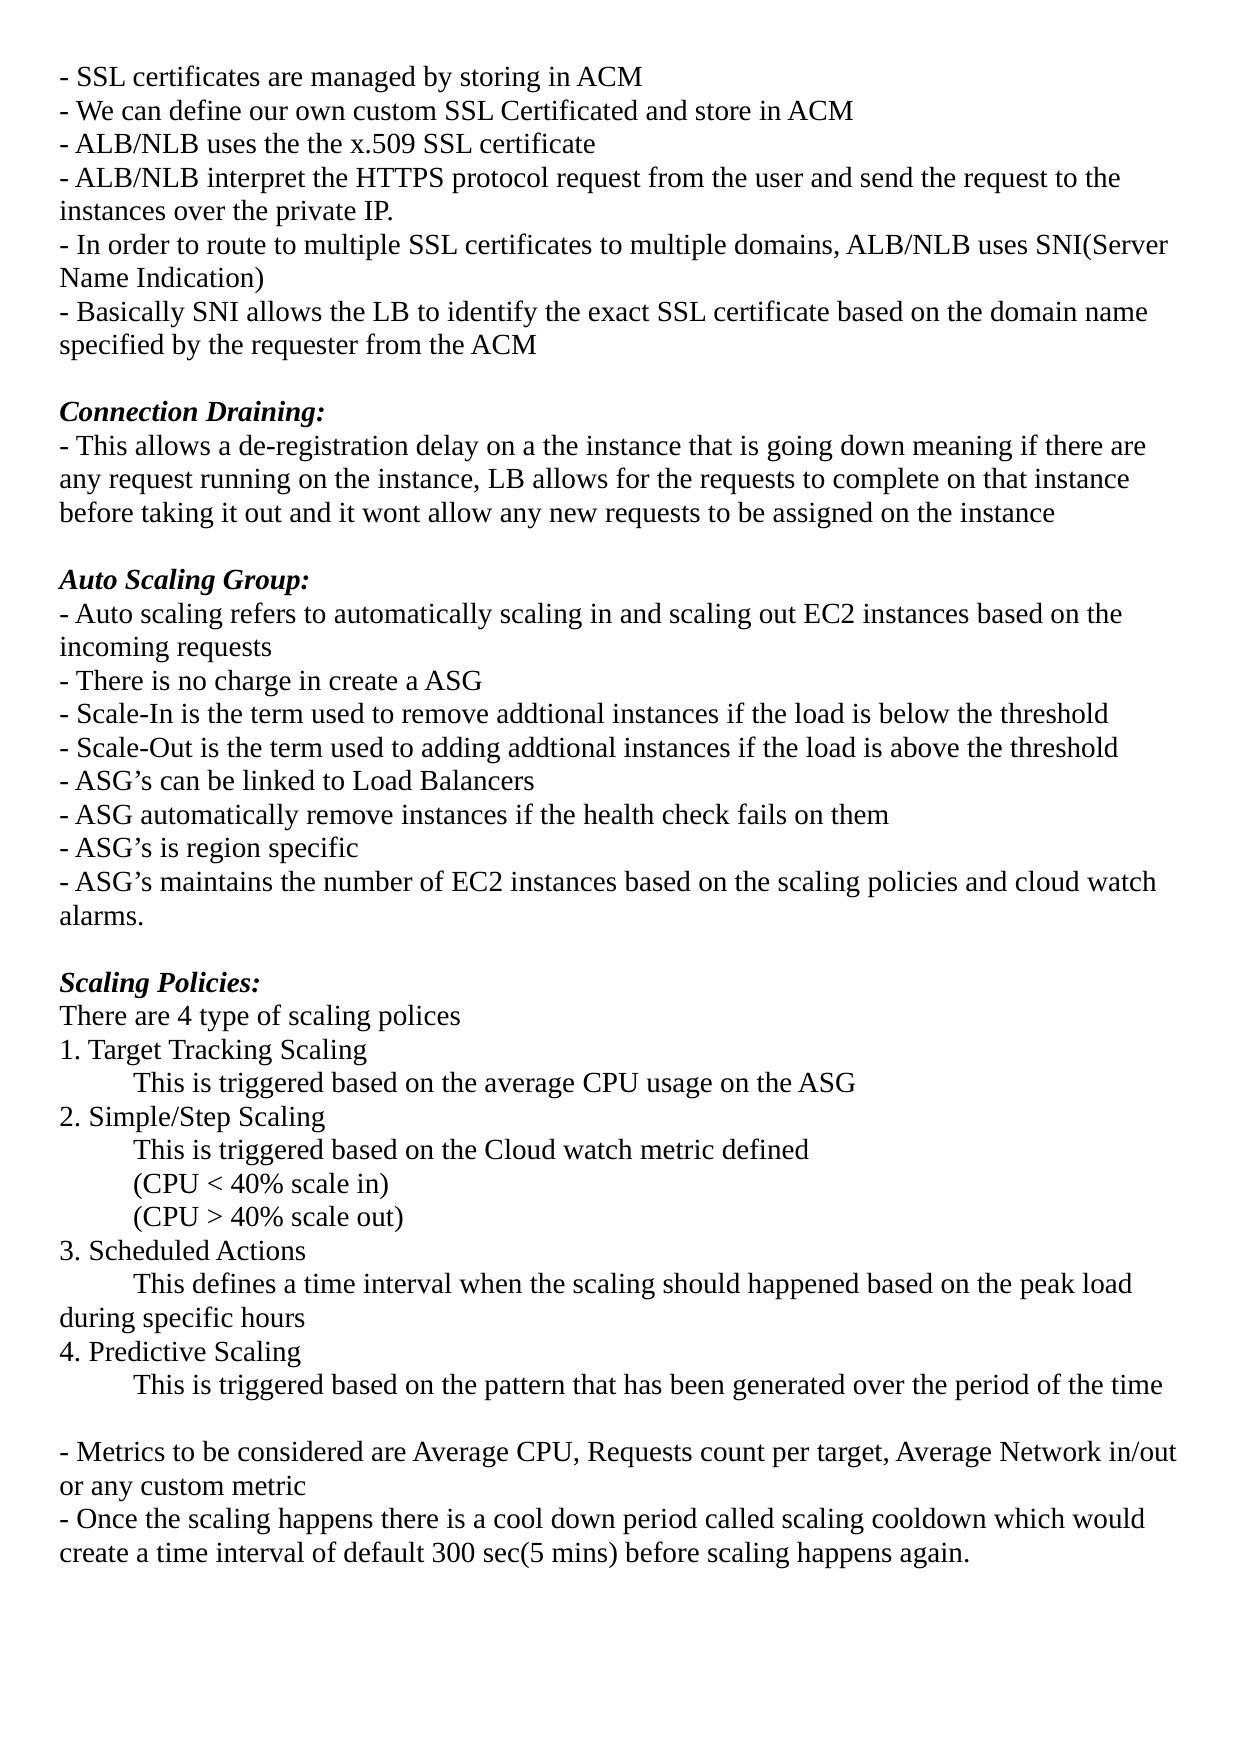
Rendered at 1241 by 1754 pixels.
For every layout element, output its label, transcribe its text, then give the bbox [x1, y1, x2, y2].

text Scaling Policies: [59, 965, 1181, 998]
text - SSL certificates are managed by storing in ACM [59, 59, 1181, 93]
text - ALB/NLB interpret the HTTPS protocol request from the user and send the request to the instances over the private IP. [59, 160, 1181, 227]
text - Metrics to be considered are Average CPU, Requests count per target, Average Network in/out or any custom metric [59, 1434, 1181, 1501]
text - Basically SNI allows the LB to identify the exact SSL certificate based on the domain name specified by the requester from the ACM [59, 294, 1181, 361]
text Auto Scaling Group: [59, 562, 1181, 596]
text - In order to route to multiple SSL certificates to multiple domains, ALB/NLB uses SNI(Server Name Indication) [59, 227, 1181, 294]
text - This allows a de-registration delay on a the instance that is going down meaning if there are any request running on the instance, LB allows for the requests to complete on that instance before taking it out and it wont allow any new requests to be assigned on the instance [59, 428, 1181, 529]
text There are 4 type of scaling polices [59, 998, 1181, 1032]
text - ASG automatically remove instances if the health check fails on them [59, 797, 1181, 831]
text (CPU < 40% scale in) [59, 1166, 1181, 1199]
text 4. Predictive Scaling [59, 1334, 1181, 1367]
text - Scale-In is the term used to remove addtional instances if the load is below the threshold [59, 696, 1181, 730]
text - Auto scaling refers to automatically scaling in and scaling out EC2 instances based on the incoming requests [59, 596, 1181, 663]
text - Scale-Out is the term used to adding addtional instances if the load is above the threshold [59, 730, 1181, 763]
text - ASG’s maintains the number of EC2 instances based on the scaling policies and cloud watch alarms. [59, 864, 1181, 931]
text - ASG’s is region specific [59, 831, 1181, 864]
text This is triggered based on the average CPU usage on the ASG [59, 1065, 1181, 1099]
text This is triggered based on the Cloud watch metric defined [59, 1132, 1181, 1166]
text - ALB/NLB uses the the x.509 SSL certificate [59, 126, 1181, 160]
text (CPU > 40% scale out) [59, 1199, 1181, 1233]
text - Once the scaling happens there is a cool down period called scaling cooldown which would create a time interval of default 300 sec(5 mins) before scaling happens again. [59, 1501, 1181, 1568]
text This defines a time interval when the scaling should happened based on the peak load during specific hours [59, 1267, 1181, 1334]
text 1. Target Tracking Scaling [59, 1032, 1181, 1065]
text - We can define our own custom SSL Certificated and store in ACM [59, 93, 1181, 126]
text 2. Simple/Step Scaling [59, 1099, 1181, 1132]
text Connection Draining: [59, 394, 1181, 428]
text - There is no charge in create a ASG [59, 663, 1181, 696]
text - ASG’s can be linked to Load Balancers [59, 763, 1181, 797]
text This is triggered based on the pattern that has been generated over the period of the time [59, 1367, 1181, 1401]
text 3. Scheduled Actions [59, 1233, 1181, 1267]
